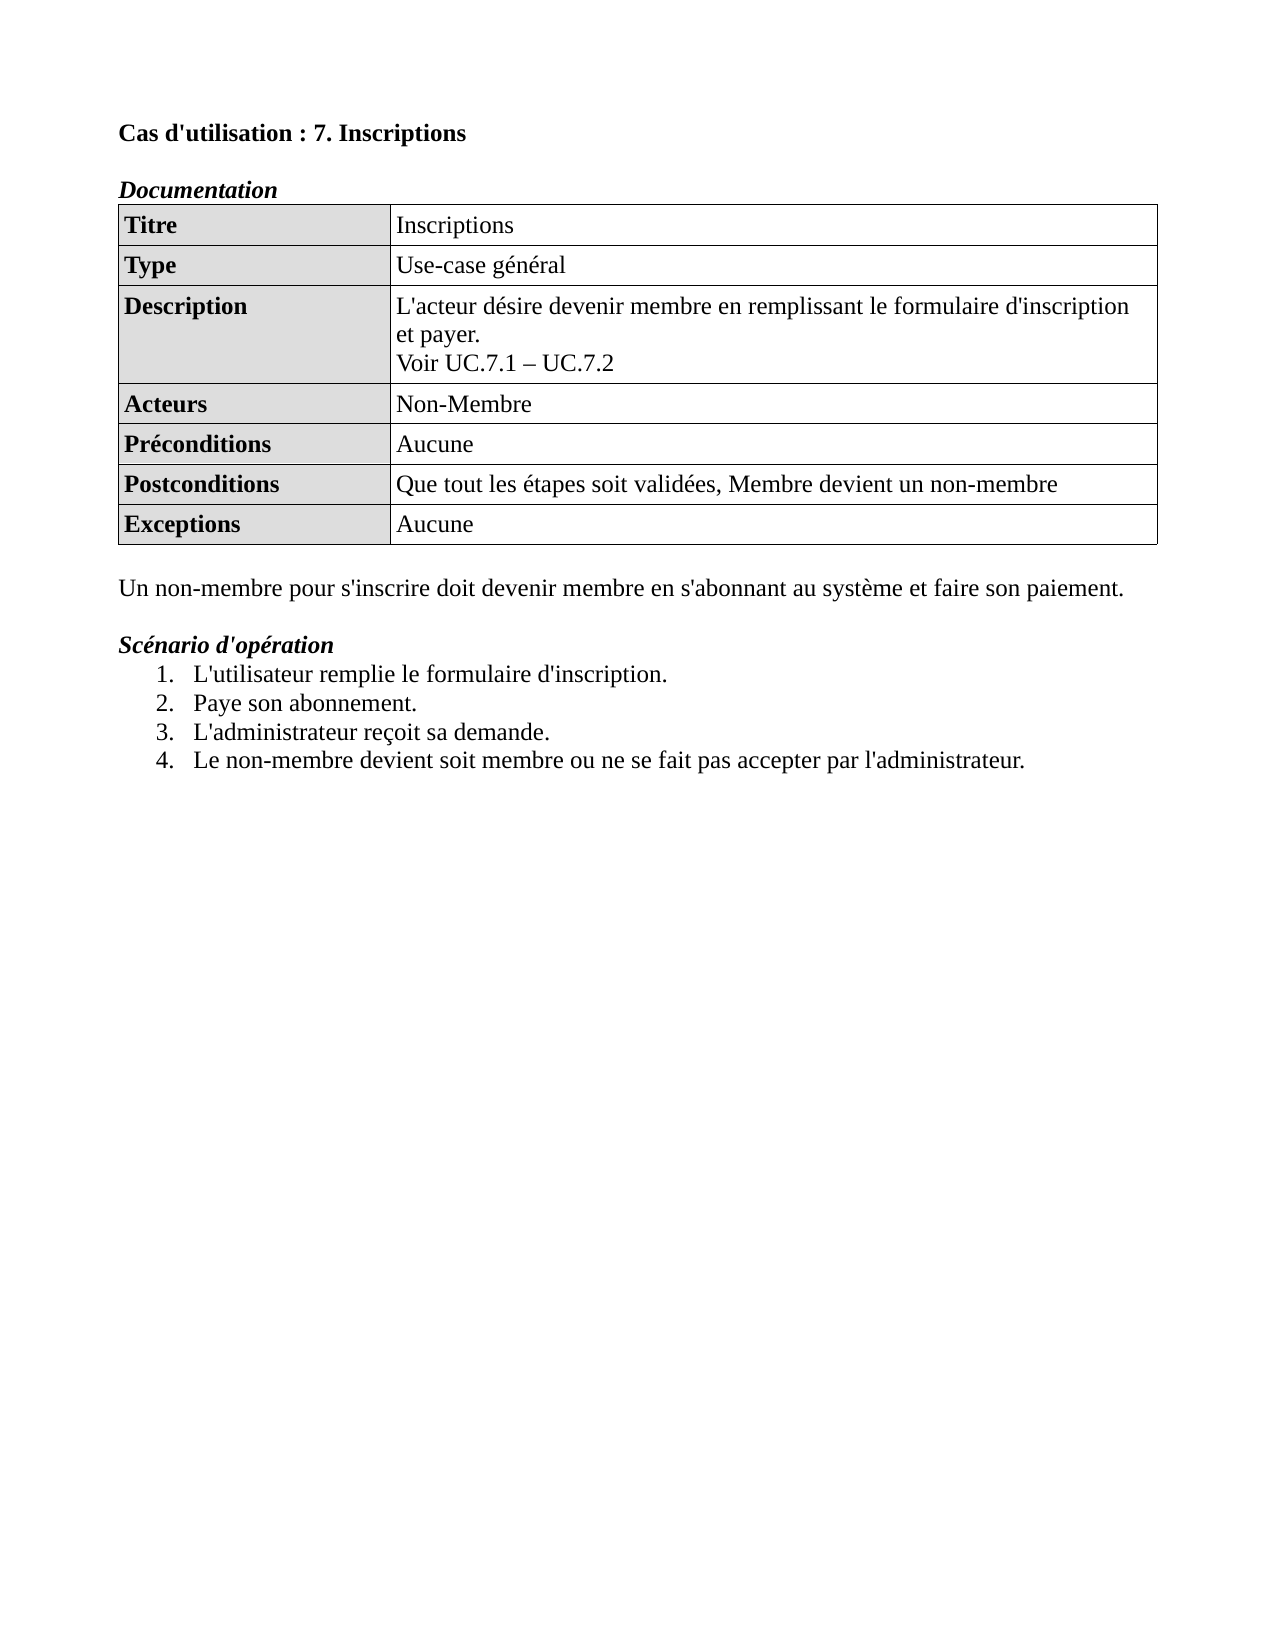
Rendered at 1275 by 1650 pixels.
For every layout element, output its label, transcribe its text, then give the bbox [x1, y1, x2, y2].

table_cell Postconditions [119, 465, 390, 504]
table_header Titre [119, 205, 390, 245]
table_cell L'acteur désire devenir membre en remplissant le formulaire d'inscription et payer. Voir UC.7.1 – UC.7.2 [391, 286, 1157, 383]
text Documentation [118, 176, 1157, 204]
text Un non-membre pour s'inscrire doit devenir membre en s'abonnant au système et faire son paiement. [118, 573, 1157, 602]
text Scénario d'opération [118, 630, 1157, 659]
table_cell Non-Membre [391, 384, 1157, 423]
table_cell Que tout les étapes soit validées, Membre devient un non-membre [391, 465, 1157, 504]
table_cell Préconditions [119, 424, 390, 463]
list Le non-membre devient soit membre ou ne se fait pas accepter par l'administrateur. [156, 745, 1157, 774]
table_cell Use-case général [391, 246, 1157, 285]
table_cell Aucune [391, 505, 1157, 544]
table_cell Description [119, 286, 390, 383]
list L'utilisateur remplie le formulaire d'inscription. [156, 659, 1157, 688]
list L'administrateur reçoit sa demande. [156, 717, 1157, 745]
table_cell Aucune [391, 424, 1157, 463]
table_cell Type [119, 246, 390, 285]
table_cell Exceptions [119, 505, 390, 544]
text Cas d'utilisation : 7. Inscriptions [118, 118, 1157, 147]
table_cell Acteurs [119, 384, 390, 423]
list Paye son abonnement. [156, 688, 1157, 717]
table_header Inscriptions [391, 205, 1157, 245]
